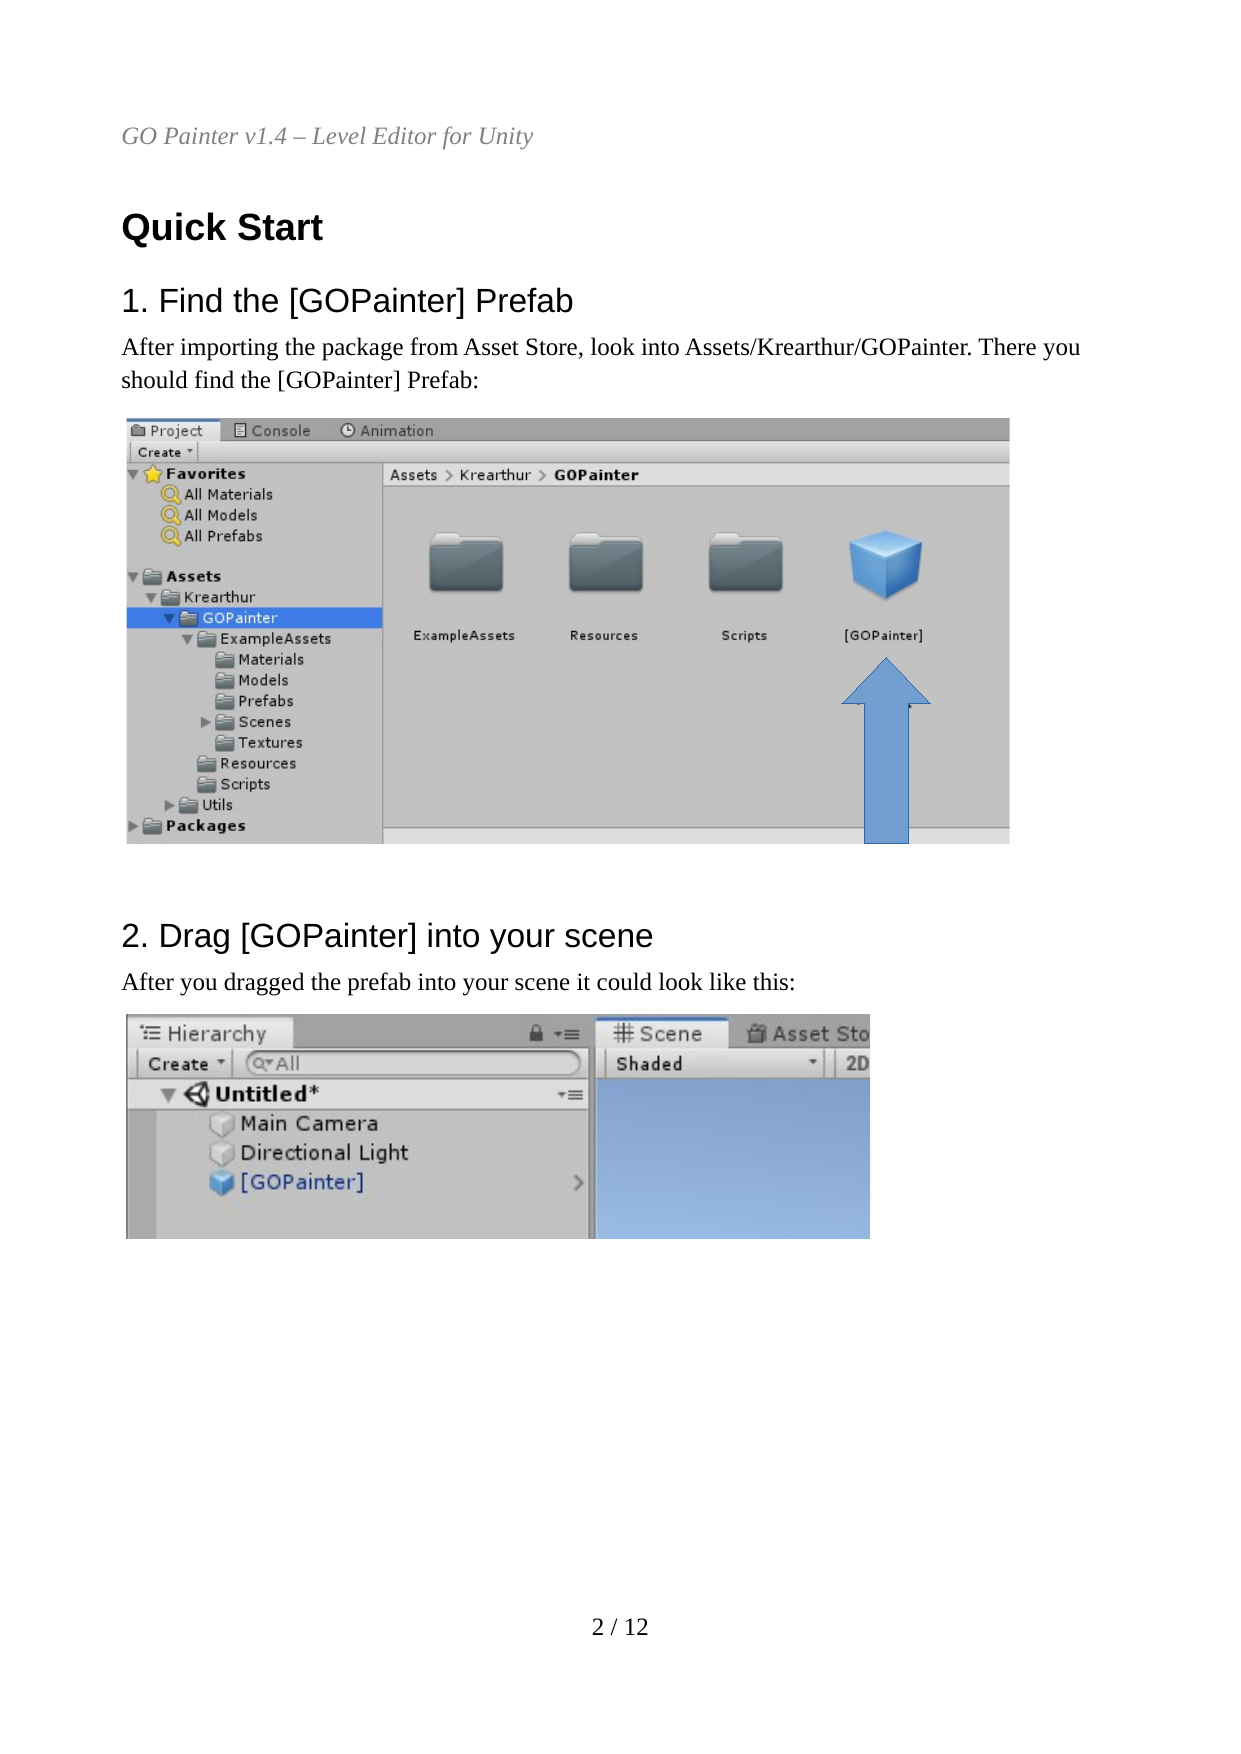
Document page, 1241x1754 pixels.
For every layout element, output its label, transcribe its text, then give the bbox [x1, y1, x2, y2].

picture [126, 1014, 871, 1239]
text After importing the package from Asset Store, look into Assets/Krearthur/GOPainter. There you should find the [GOPainter] Prefab: [121, 332, 1119, 394]
text After you dragged the prefab into your scene it could look like this: [121, 967, 1119, 996]
subtitle Quick Start [121, 204, 1119, 248]
picture [126, 418, 1010, 844]
subtitle 2. Drag [GOPainter] into your scene [121, 916, 1119, 954]
subtitle 1. Find the [GOPainter] Prefab [121, 281, 1119, 320]
